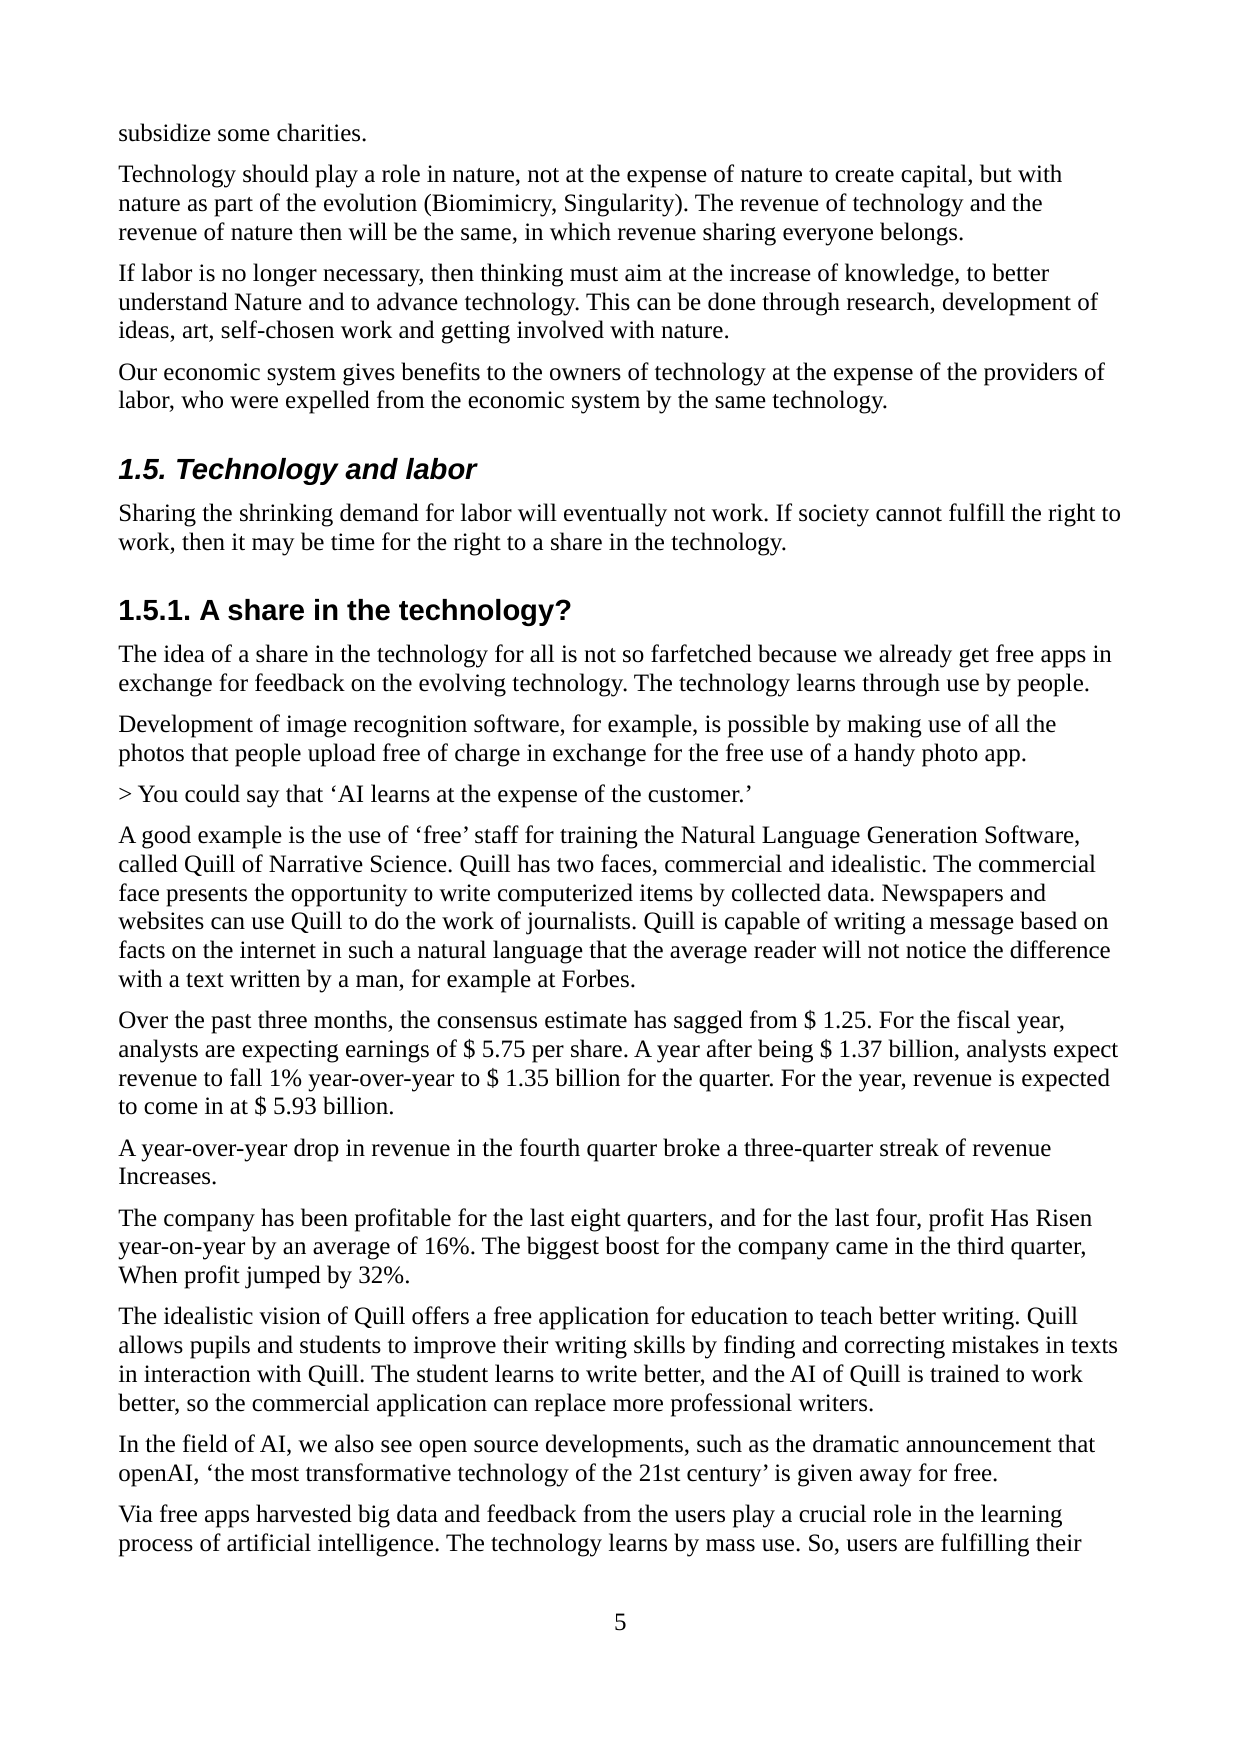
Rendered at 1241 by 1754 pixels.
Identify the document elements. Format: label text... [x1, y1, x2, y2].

text subsidize some charities. [118, 118, 1122, 147]
text A year-over-year drop in revenue in the fourth quarter broke a three-quarter streak of revenue Increases. [118, 1133, 1122, 1190]
text Development of image recognition software, for example, is possible by making use of all the photos that people upload free of charge in exchange for the free use of a handy photo app. [118, 709, 1122, 766]
text Via free apps harvested big data and feedback from the users play a crucial role in the learning process of artificial intelligence. The technology learns by mass use. So, users are fulfilling their [118, 1499, 1122, 1556]
text Sharing the shrinking demand for labor will eventually not work. If society cannot fulfill the right to work, then it may be time for the right to a share in the technology. [118, 498, 1122, 555]
text Our economic system gives benefits to the owners of technology at the expense of the providers of labor, who were expelled from the economic system by the same technology. [118, 357, 1122, 414]
text Technology should play a role in nature, not at the expense of nature to create capital, but with nature as part of the evolution (Biomimicry, Singularity). The revenue of technology and the revenue of nature then will be the same, in which revenue sharing everyone belongs. [118, 159, 1122, 246]
subtitle A share in the technology? [118, 593, 1122, 626]
subtitle Technology and labor [118, 452, 1122, 485]
text The company has been profitable for the last eight quarters, and for the last four, profit Has Risen year-on-year by an average of 16%. The biggest boost for the company came in the third quarter, When profit jumped by 32%. [118, 1203, 1122, 1289]
text Over the past three months, the consensus estimate has sagged from $ 1.25. For the fiscal year, analysts are expecting earnings of $ 5.75 per share. A year after being $ 1.37 billion, analysts expect revenue to fall 1% year-over-year to $ 1.35 billion for the quarter. For the year, revenue is expected to come in at $ 5.93 billion. [118, 1005, 1122, 1120]
text The idealistic vision of Quill offers a free application for education to teach better writing. Quill allows pupils and students to improve their writing skills by finding and correcting mistakes in texts in interaction with Quill. The student learns to write better, and the AI of Quill is trained to work better, so the commercial application can replace more professional writers. [118, 1301, 1122, 1416]
text The idea of a share in the technology for all is not so farfetched because we already get free apps in exchange for feedback on the evolving technology. The technology learns through use by people. [118, 639, 1122, 696]
text In the field of AI, we also see open source developments, such as the dramatic announcement that openAI, ‘the most transformative technology of the 21st century’ is given away for free. [118, 1429, 1122, 1486]
text If labor is no longer necessary, then thinking must aim at the increase of knowledge, to better understand Nature and to advance technology. This can be done through research, development of ideas, art, self-chosen work and getting involved with nature. [118, 258, 1122, 344]
text > You could say that ‘AI learns at the expense of the customer.’ [118, 779, 1122, 808]
text A good example is the use of ‘free’ staff for training the Natural Language Generation Software, called Quill of Narrative Science. Quill has two faces, commercial and idealistic. The commercial face presents the opportunity to write computerized items by collected data. Newspapers and websites can use Quill to do the work of journalists. Quill is capable of writing a message based on facts on the internet in such a natural language that the average reader will not notice the difference with a text written by a man, for example at Forbes. [118, 820, 1122, 993]
